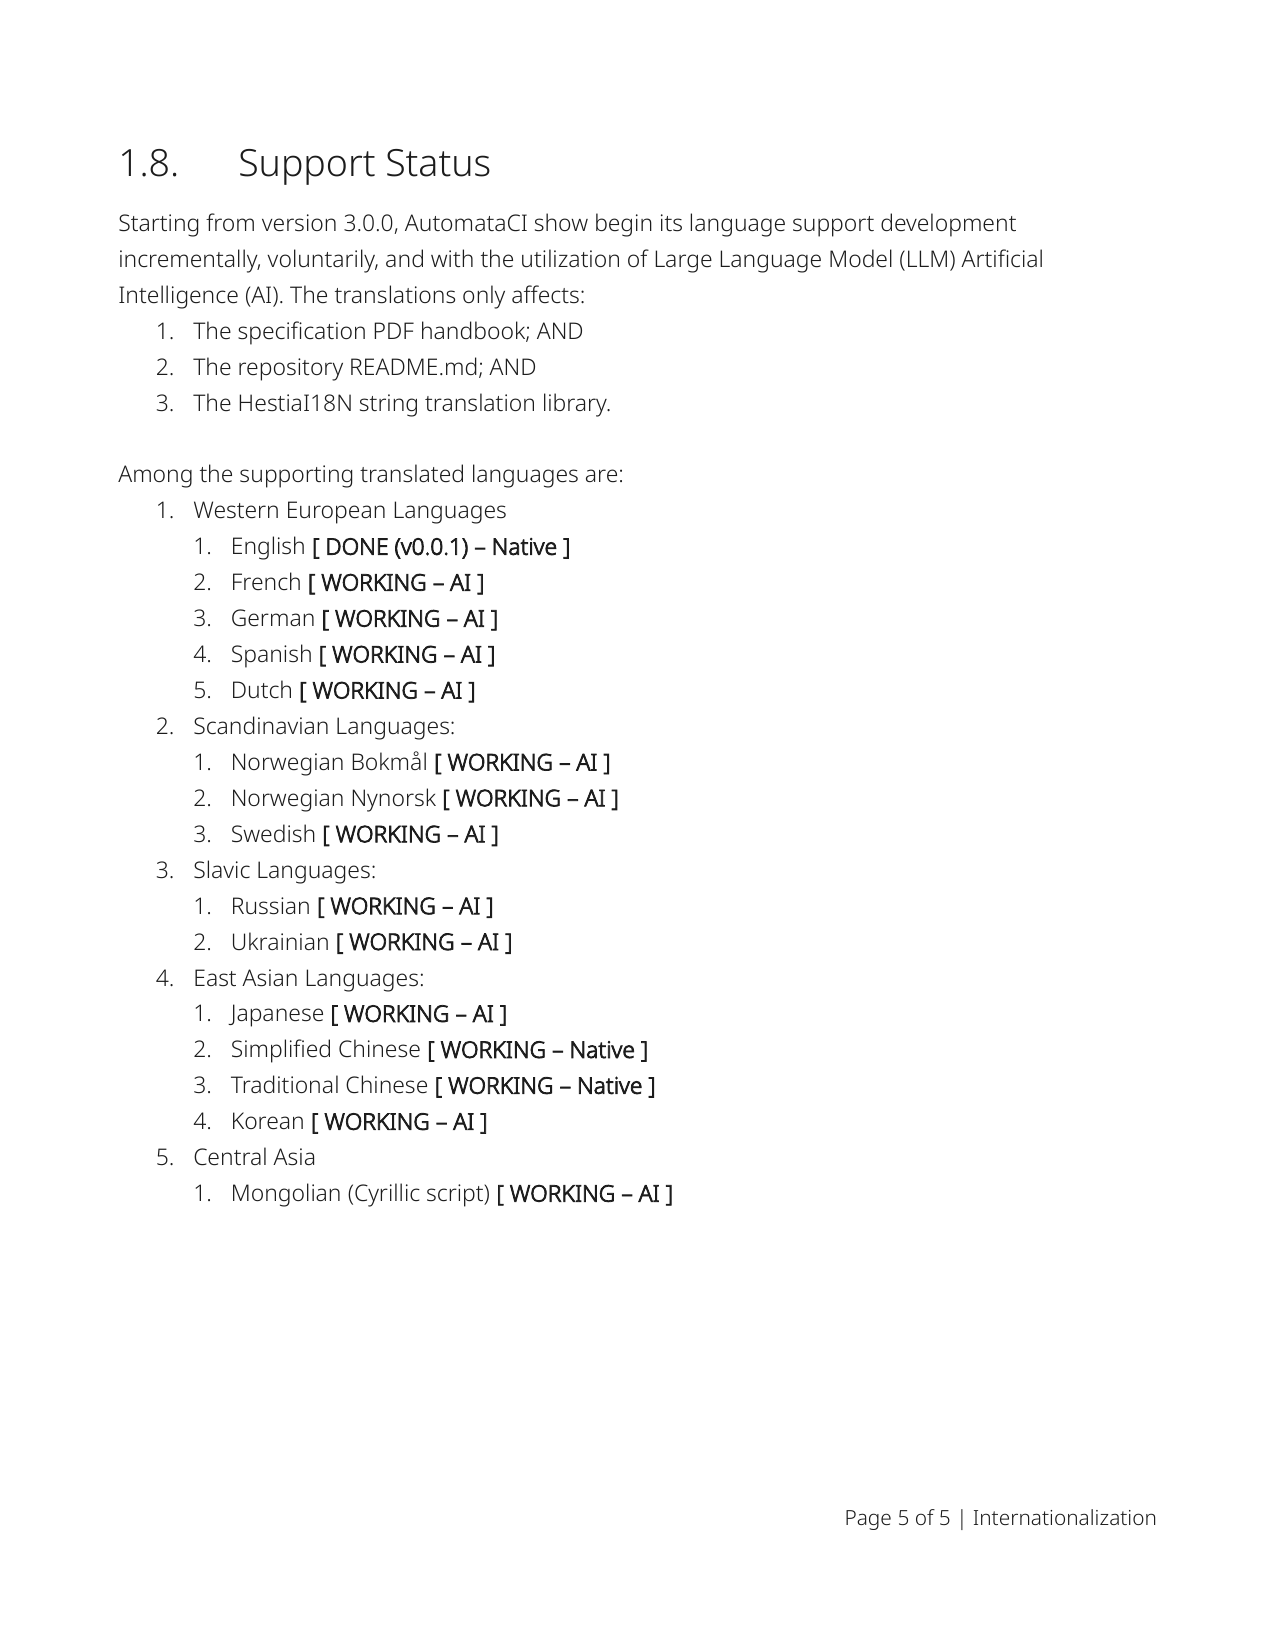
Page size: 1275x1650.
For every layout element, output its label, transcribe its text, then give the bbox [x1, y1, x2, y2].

list Ukrainian [ WORKING – AI ] [193, 926, 1157, 957]
list The repository README.md; AND [156, 351, 1157, 382]
list Scandinavian Languages: [156, 710, 1157, 741]
text Starting from version 3.0.0, AutomataCI show begin its language support development incrementally, voluntarily, and with the utilization of Large Language Model (LLM) Artificial Intelligence (AI). The translations only affects: [118, 207, 1157, 310]
list Norwegian Nynorsk [ WORKING – AI ] [193, 782, 1157, 813]
list Japanese [ WORKING – AI ] [193, 997, 1157, 1029]
list Spanish [ WORKING – AI ] [193, 638, 1157, 669]
list Slavic Languages: [156, 854, 1157, 885]
list Norwegian Bokmål [ WORKING – AI ] [193, 746, 1157, 777]
list Dutch [ WORKING – AI ] [193, 674, 1157, 705]
list Korean [ WORKING – AI ] [193, 1105, 1157, 1136]
list Simplified Chinese [ WORKING – Native ] [193, 1033, 1157, 1064]
list Western European Languages [156, 494, 1157, 526]
list German [ WORKING – AI ] [193, 602, 1157, 633]
list Mongolian (Cyrillic script) [ WORKING – AI ] [193, 1177, 1157, 1208]
subtitle Support Status [118, 136, 1157, 187]
list The HestiaI18N string translation library. [156, 386, 1157, 418]
list Russian [ WORKING – AI ] [193, 889, 1157, 921]
list French [ WORKING – AI ] [193, 566, 1157, 597]
text Among the supporting translated languages are: [118, 458, 1157, 489]
list Traditional Chinese [ WORKING – Native ] [193, 1069, 1157, 1101]
list East Asian Languages: [156, 961, 1157, 993]
list English [ DONE (v0.0.1) – Native ] [193, 530, 1157, 561]
list The specification PDF handbook; AND [156, 314, 1157, 346]
list Central Asia [156, 1141, 1157, 1172]
list Swedish [ WORKING – AI ] [193, 818, 1157, 849]
